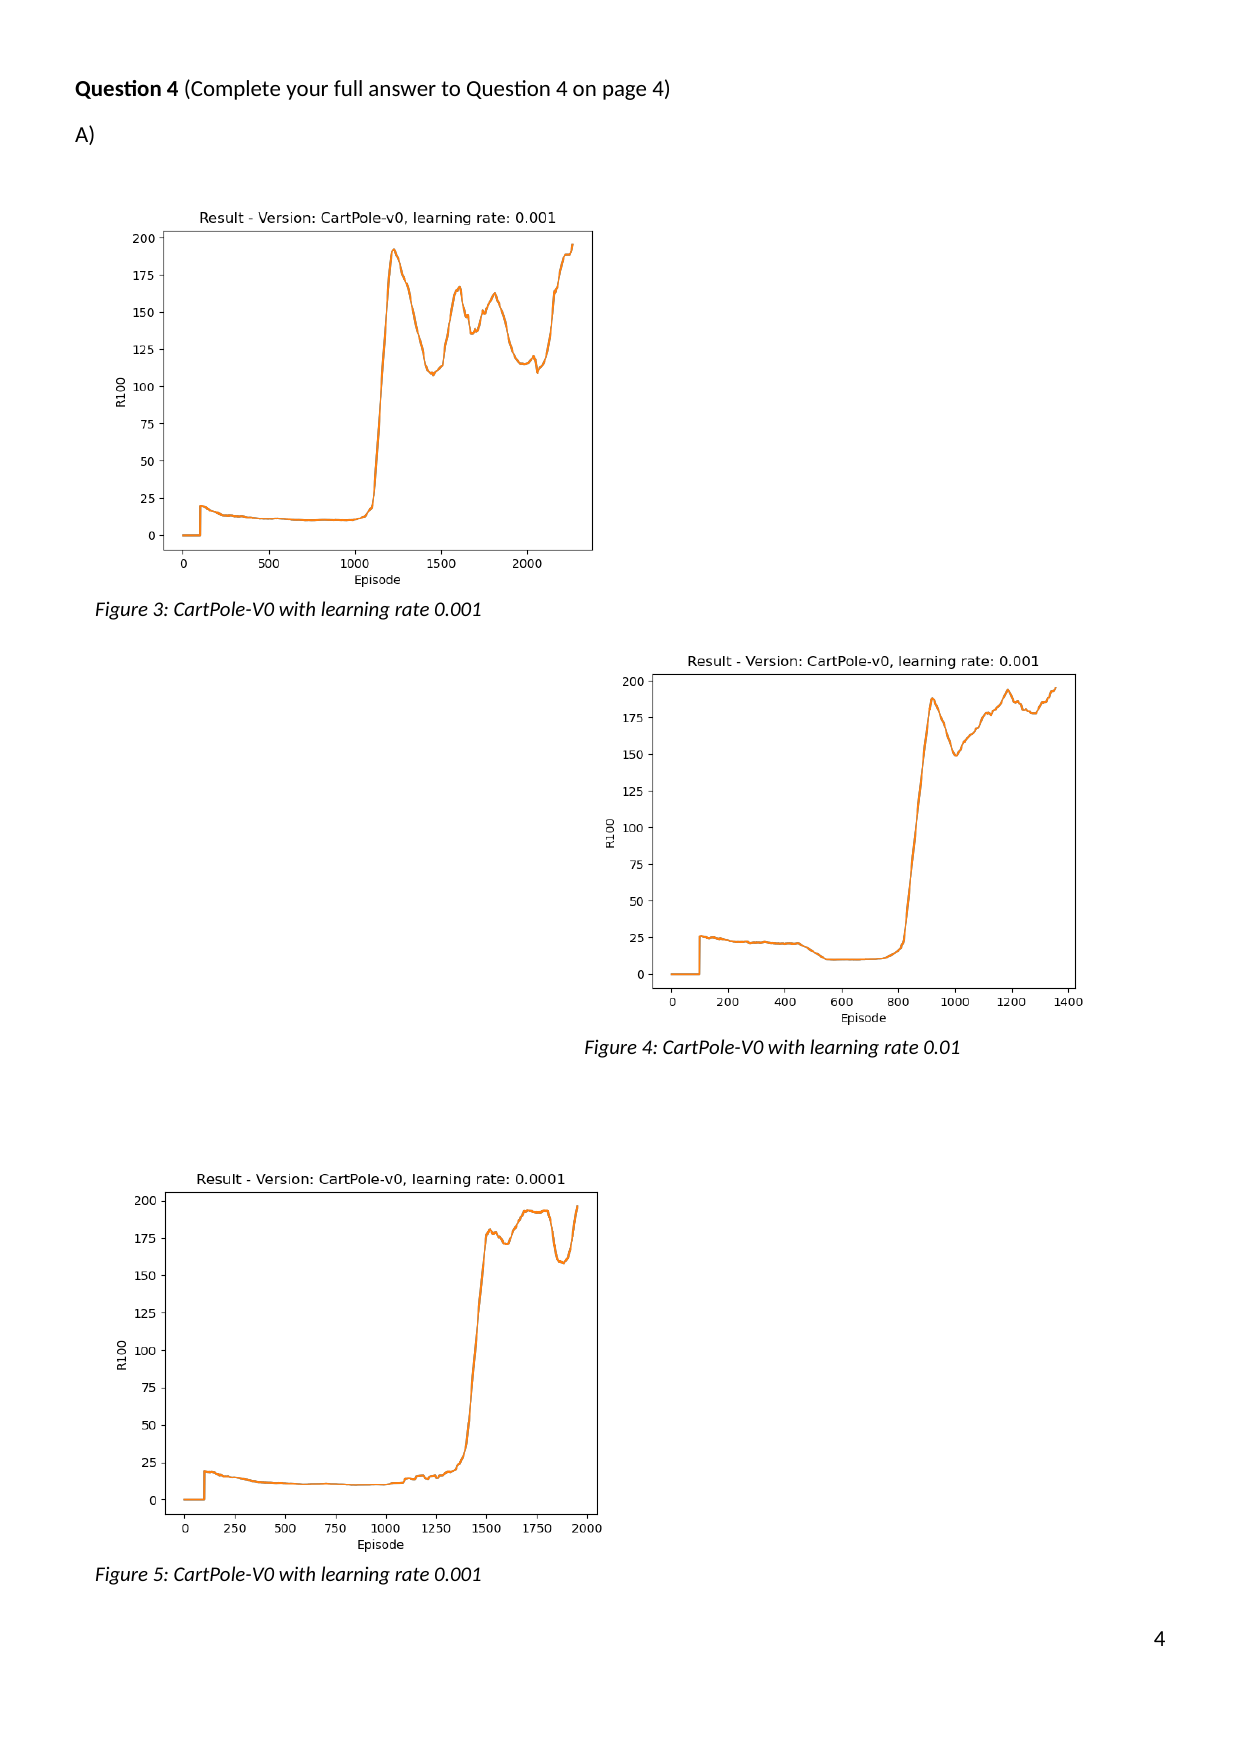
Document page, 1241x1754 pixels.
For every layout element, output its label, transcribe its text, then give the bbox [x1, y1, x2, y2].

picture [95, 180, 647, 595]
text A) [75, 120, 1165, 148]
picture [95, 1141, 652, 1560]
text Figure 4: CartPole-V0 with learning rate 0.01 [584, 1033, 1128, 1060]
text Figure 5: CartPole-V0 with learning rate 0.001 [95, 1560, 652, 1586]
text Question 4 (Complete your full answer to Question 4 on page 4) [75, 74, 1165, 102]
text Figure 3: CartPole-V0 with learning rate 0.001 [95, 595, 647, 622]
picture [584, 624, 1129, 1033]
